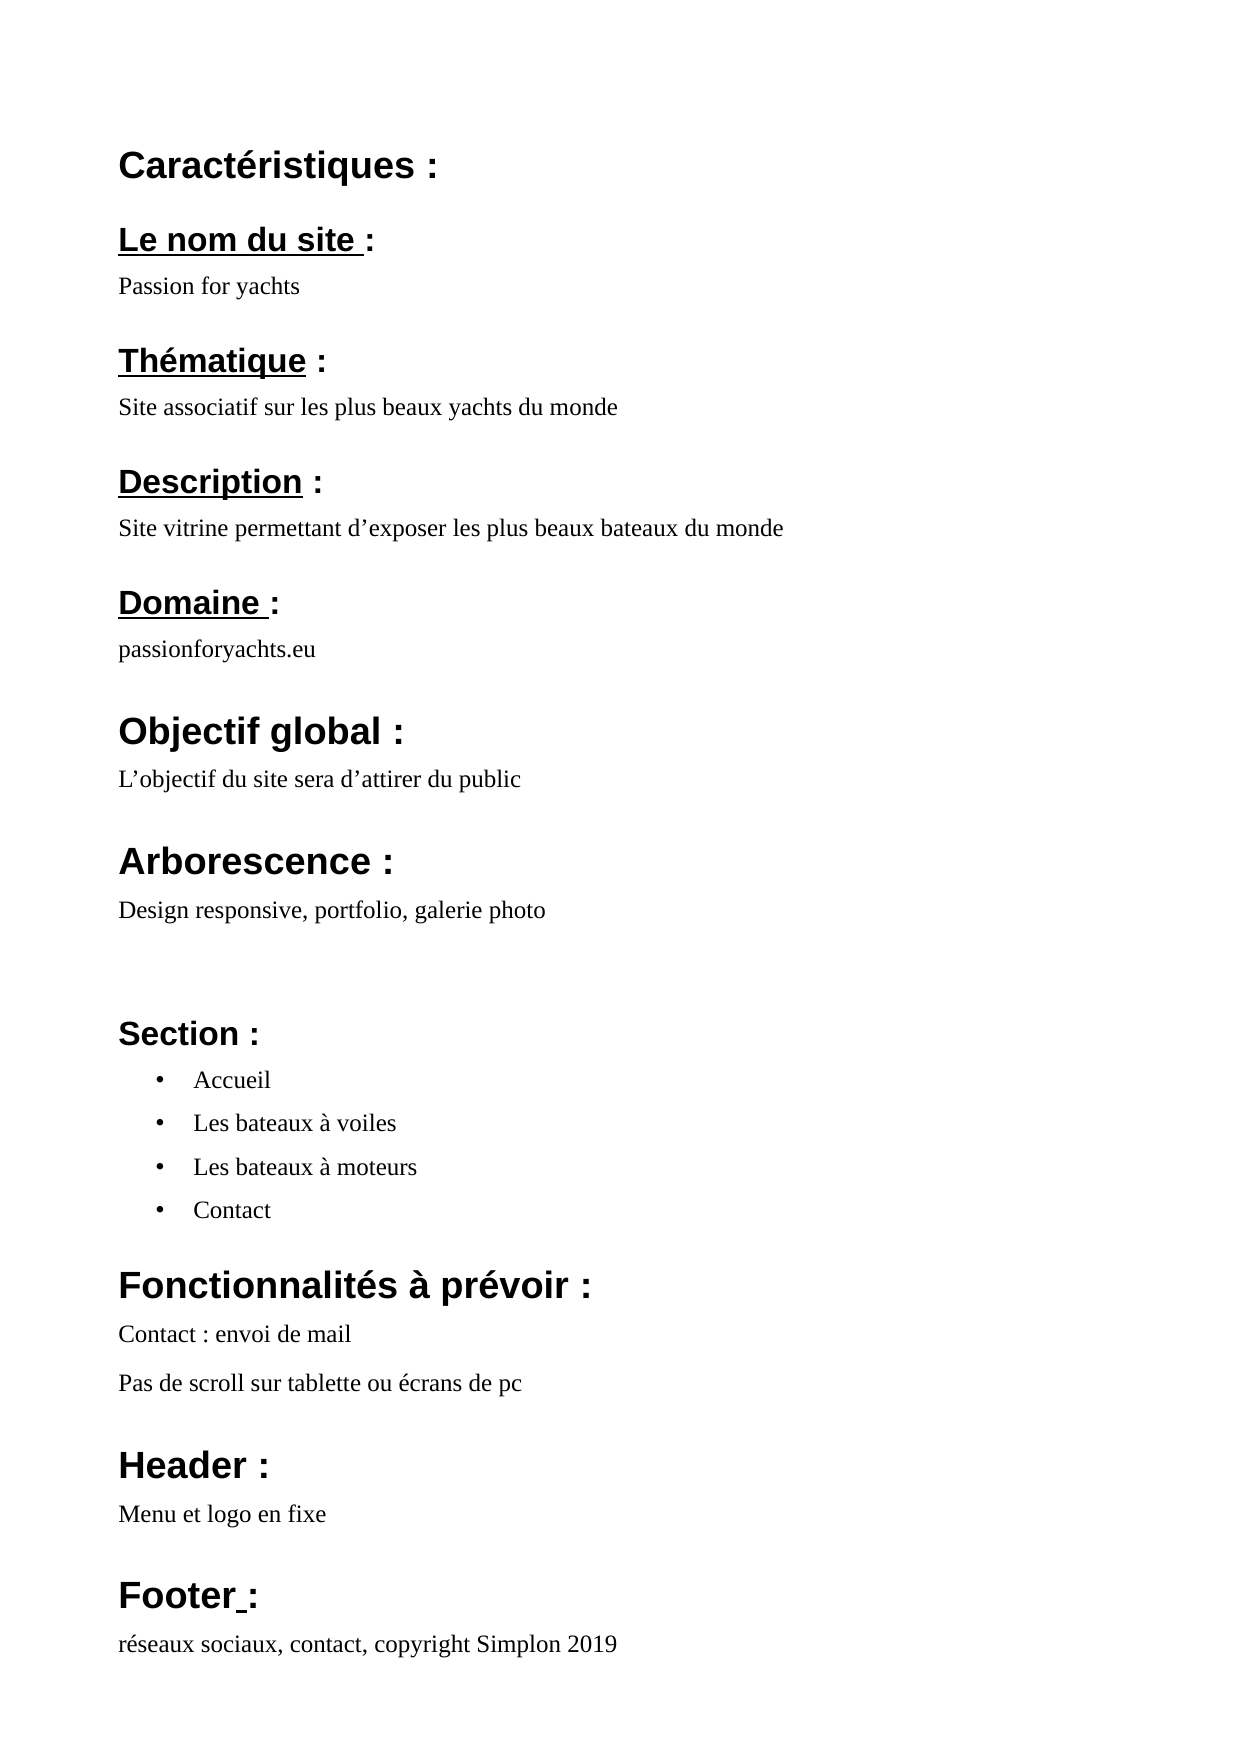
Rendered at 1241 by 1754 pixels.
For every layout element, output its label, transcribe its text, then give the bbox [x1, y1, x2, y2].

text réseaux sociaux, contact, copyright Simplon 2019 [118, 1629, 1122, 1658]
subtitle Arborescence : [118, 839, 1122, 882]
subtitle Objectif global : [118, 708, 1122, 752]
subtitle Domaine : [118, 583, 1122, 622]
text passionforyachts.eu [118, 634, 1122, 663]
subtitle Thématique : [118, 341, 1122, 380]
subtitle Section : [118, 1014, 1122, 1052]
list Contact [156, 1195, 1122, 1224]
text Menu et logo en fixe [118, 1499, 1122, 1527]
text Design responsive, portfolio, galerie photo [118, 895, 1122, 923]
text Passion for yachts [118, 271, 1122, 300]
subtitle Le nom du site : [118, 220, 1122, 259]
subtitle Caractéristiques : [118, 143, 1122, 187]
text Site vitrine permettant d’exposer les plus beaux bateaux du monde [118, 513, 1122, 542]
list Les bateaux à moteurs [156, 1152, 1122, 1180]
text L’objectif du site sera d’attirer du public [118, 764, 1122, 793]
subtitle Footer : [118, 1573, 1122, 1616]
subtitle Description : [118, 462, 1122, 501]
text Contact : envoi de mail [118, 1319, 1122, 1348]
text Pas de scroll sur tablette ou écrans de pc [118, 1368, 1122, 1397]
text Site associatif sur les plus beaux yachts du monde [118, 392, 1122, 421]
list Les bateaux à voiles [156, 1108, 1122, 1137]
list Accueil [156, 1065, 1122, 1094]
subtitle Fonctionnalités à prévoir : [118, 1263, 1122, 1307]
subtitle Header : [118, 1442, 1122, 1486]
